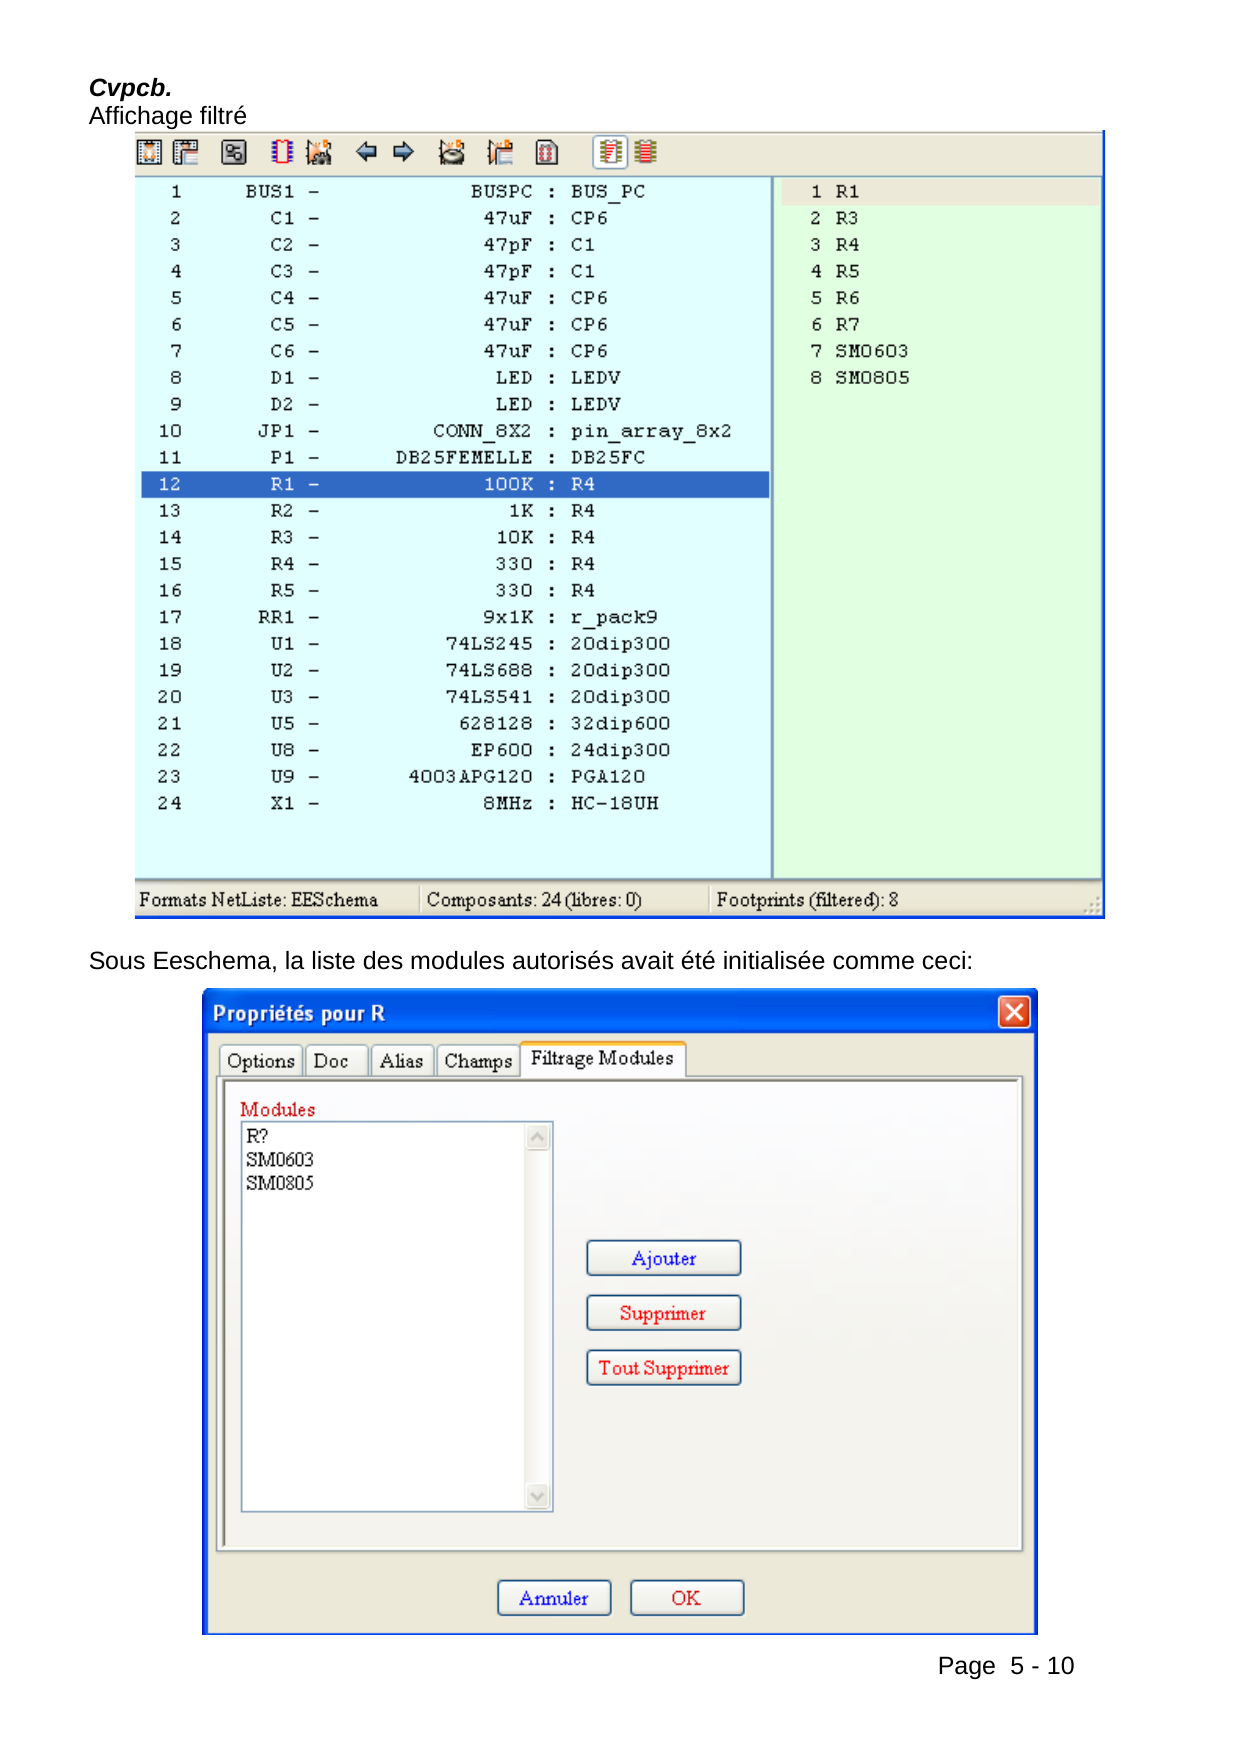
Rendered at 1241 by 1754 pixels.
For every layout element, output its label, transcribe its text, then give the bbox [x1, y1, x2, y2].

picture [134, 130, 1106, 919]
picture [202, 988, 1038, 1635]
text Sous Eeschema, la liste des modules autorisés avait été initialisée comme ceci: [88, 947, 1152, 975]
text Affichage filtré [88, 102, 1152, 130]
